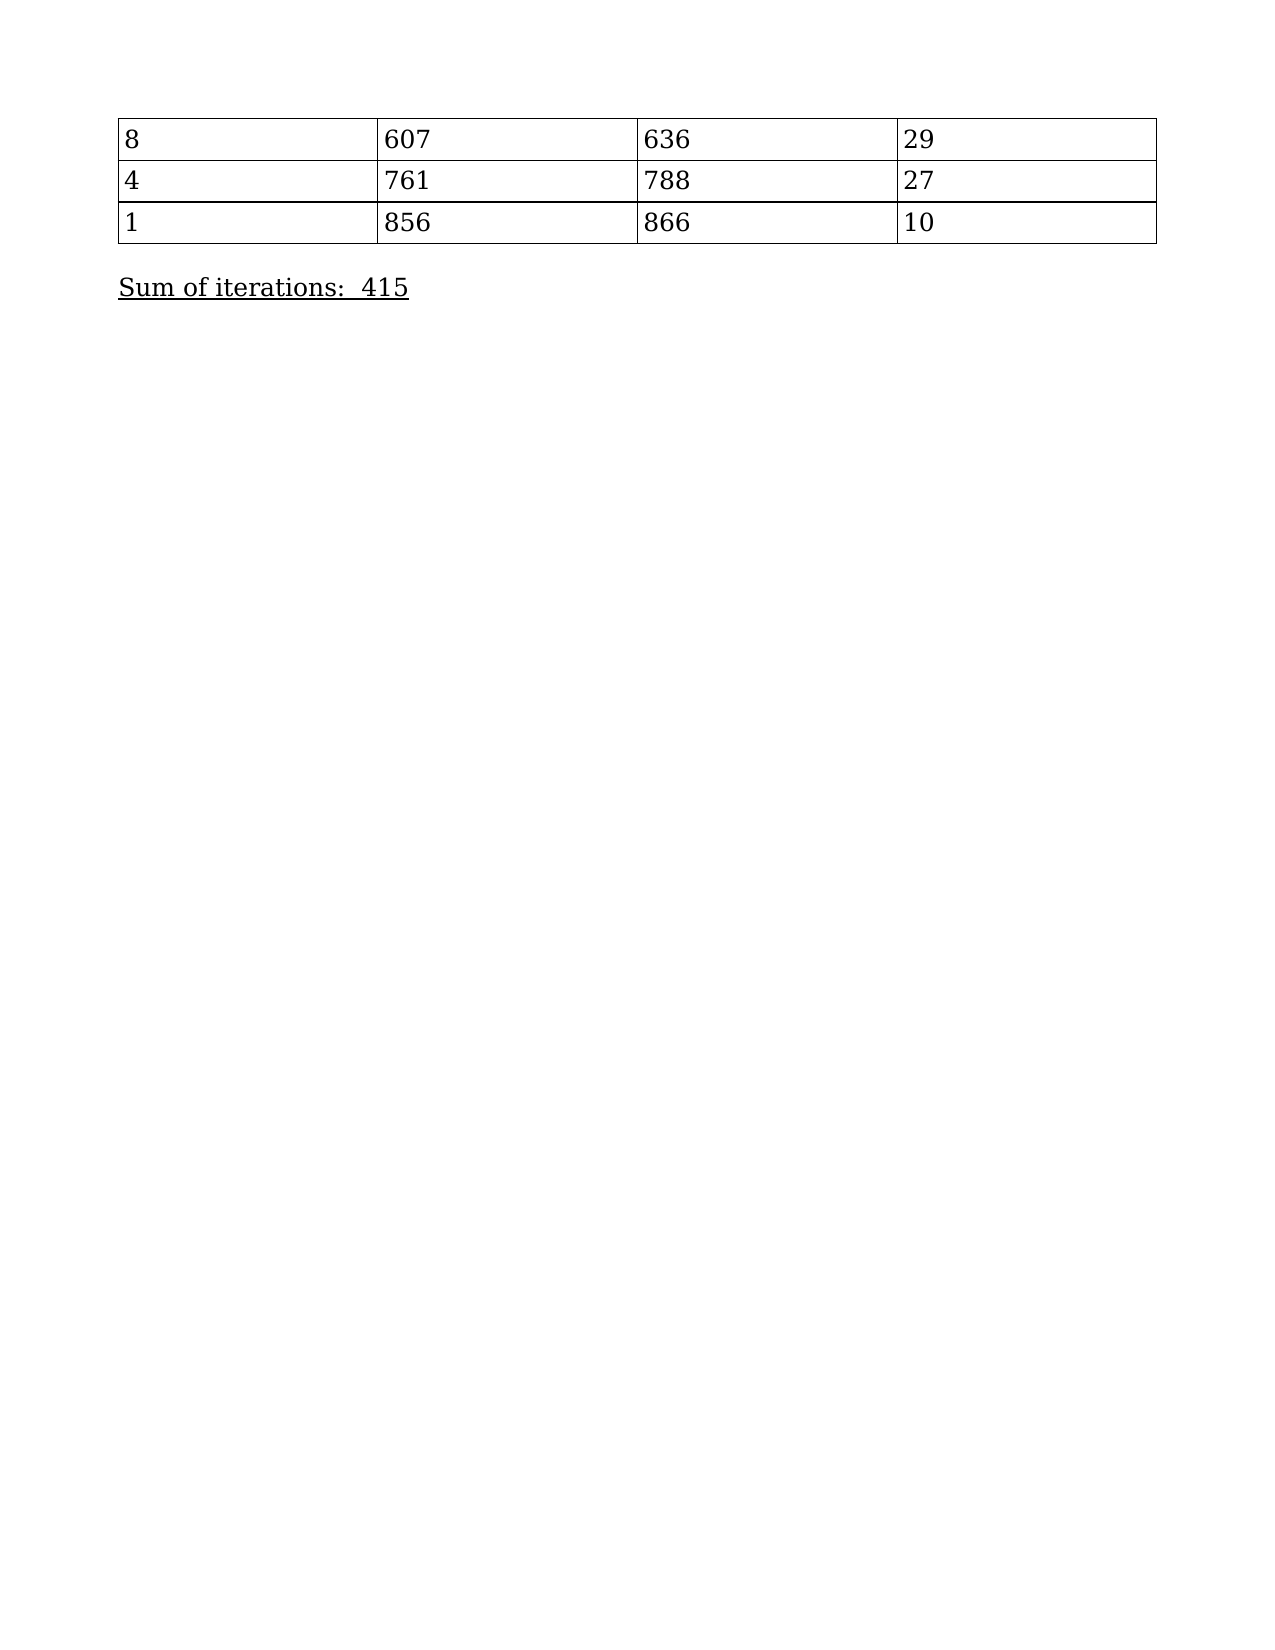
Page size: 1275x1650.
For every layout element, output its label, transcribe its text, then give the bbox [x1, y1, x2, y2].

table_cell 10 [898, 203, 1156, 243]
table_cell 607 [378, 119, 637, 160]
table_cell 856 [378, 203, 637, 243]
table_cell 8 [119, 119, 377, 160]
table_cell 29 [898, 119, 1156, 160]
table_cell 866 [638, 203, 897, 243]
table_cell 788 [638, 161, 897, 201]
table_cell 4 [119, 161, 377, 201]
table_cell 761 [378, 161, 637, 201]
table_cell 636 [638, 119, 897, 160]
table_cell 1 [119, 203, 377, 243]
table_cell 27 [898, 161, 1156, 201]
text Sum of iterations: 415 [118, 273, 1157, 302]
